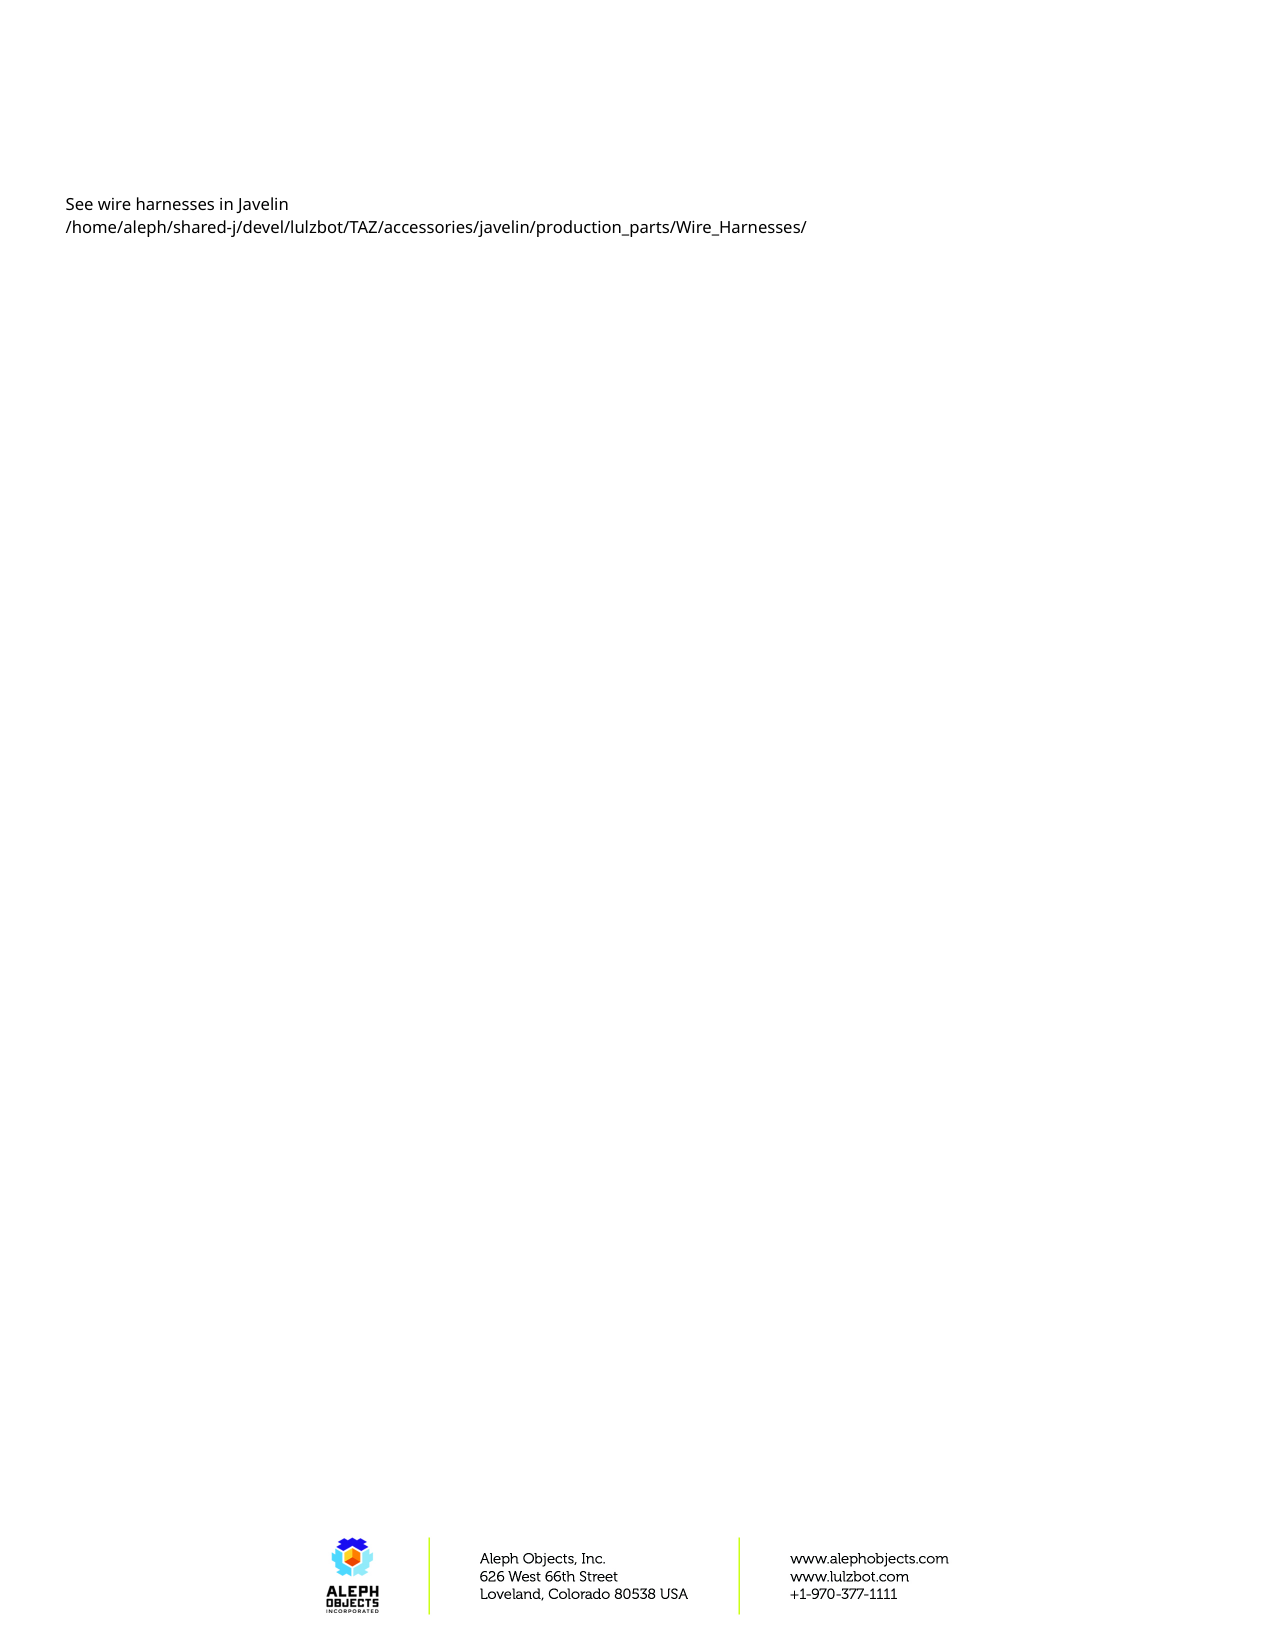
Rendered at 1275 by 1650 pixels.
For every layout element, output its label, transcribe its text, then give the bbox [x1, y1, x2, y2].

picture [0, 1500, 1275, 1650]
text /home/aleph/shared-j/devel/lulzbot/TAZ/accessories/javelin/production_parts/Wire_Harnesses/ [65, 216, 1156, 238]
text See wire harnesses in Javelin [65, 193, 1156, 216]
